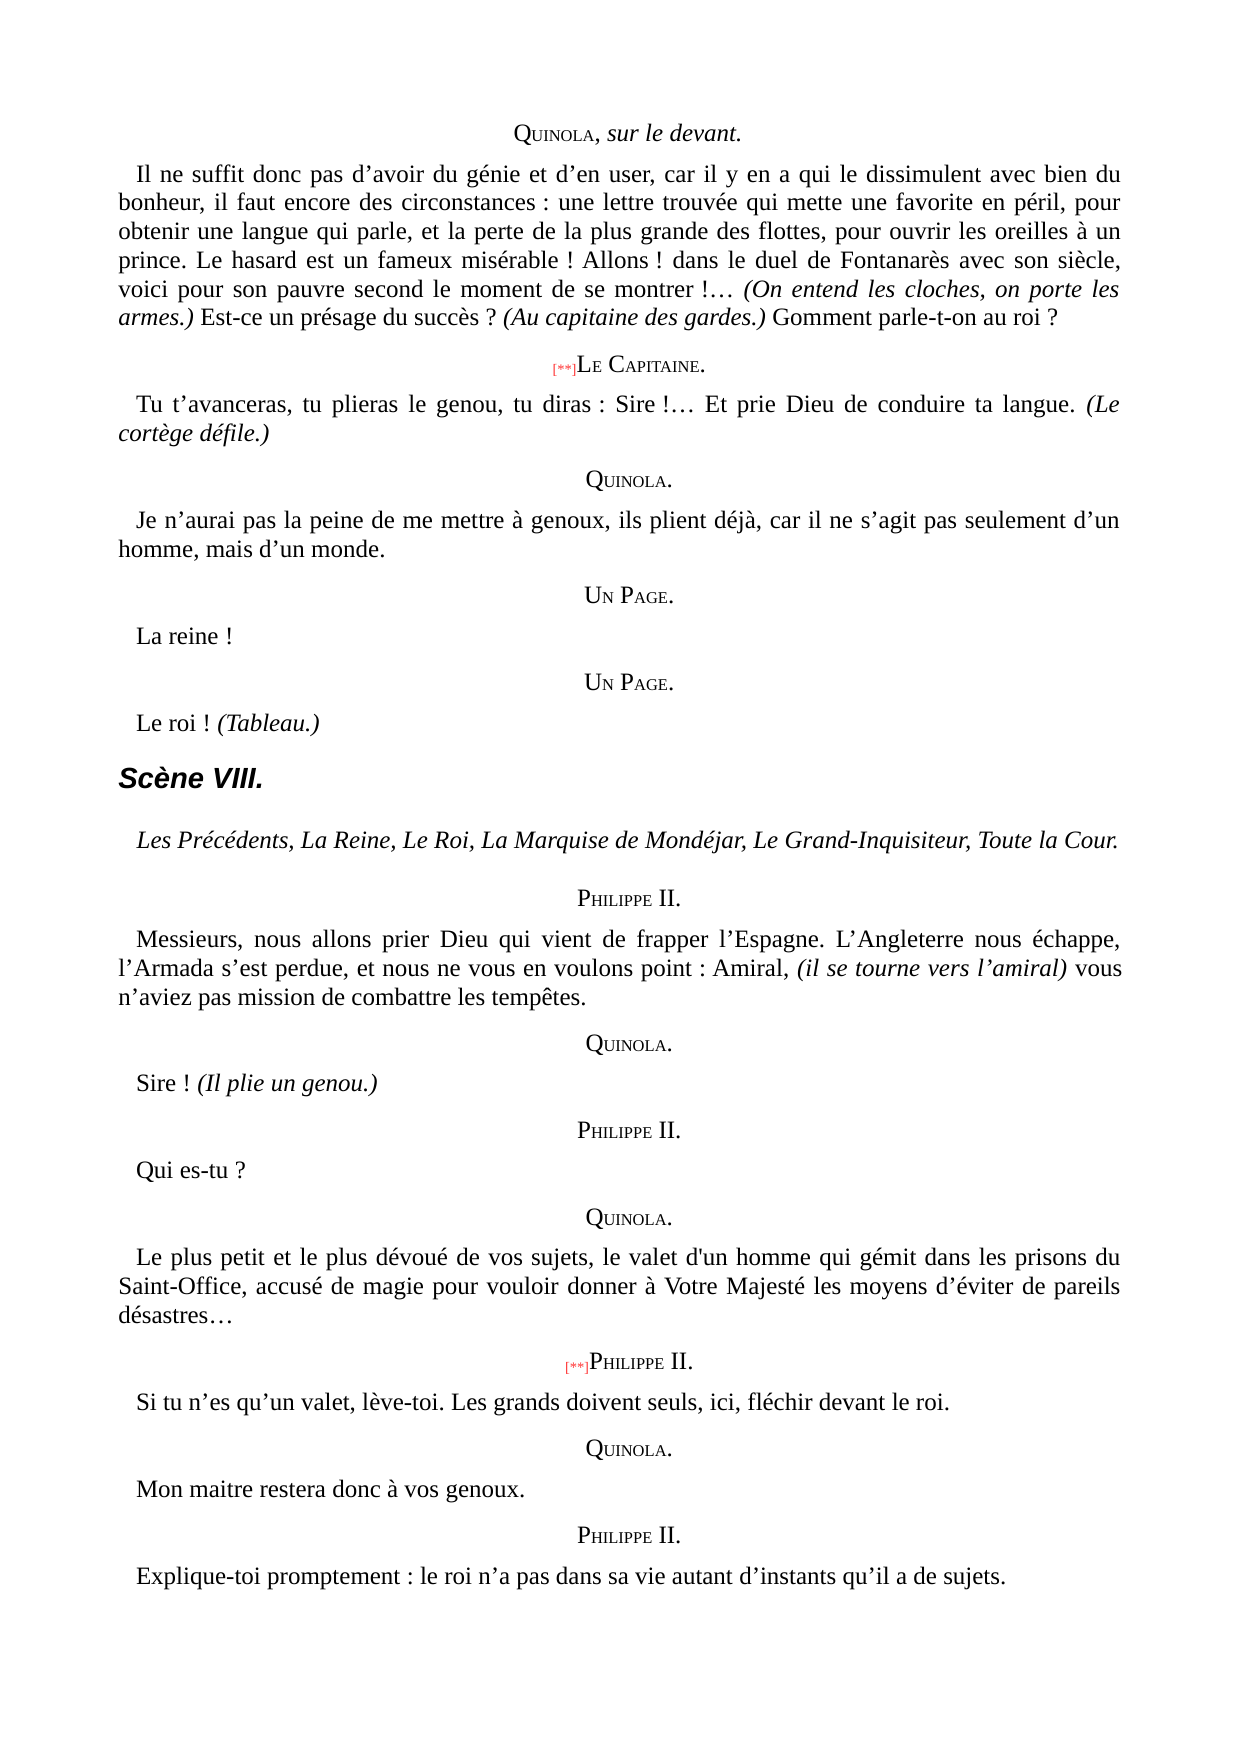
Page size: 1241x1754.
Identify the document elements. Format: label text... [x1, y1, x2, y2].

text Philippe II. [118, 883, 1122, 912]
subtitle Scène VIII. [118, 762, 1122, 795]
text Messieurs, nous allons prier Dieu qui vient de frapper l’Espagne. L’Angleterre nous échappe, l’Armada s’est perdue, et nous ne vous en voulons point : Amiral, (il se tourne vers l’amiral) vous n’aviez pas mission de combattre les tempêtes. [118, 924, 1122, 1010]
text Philippe II. [118, 1520, 1122, 1549]
text Il ne suffit donc pas d’avoir du génie et d’en user, car il y en a qui le dissimulent avec bien du bonheur, il faut encore des circonstances : une lettre trouvée qui mette une favorite en péril, pour obtenir une langue qui parle, et la perte de la plus grande des flottes, pour ouvrir les oreilles à un prince. Le hasard est un fameux misérable ! Allons ! dans le duel de Fontanarès avec son siècle, voici pour son pauvre second le moment de se montrer !… (On entend les cloches, on porte les armes.) Est-ce un présage du succès ? (Au capitaine des gardes.) Gomment parle-t-on au roi ? [118, 159, 1122, 331]
text Sire ! (Il plie un genou.) [118, 1068, 1122, 1097]
text Quinola. [118, 464, 1122, 493]
text Quinola, sur le devant. [118, 118, 1122, 147]
text Si tu n’es qu’un valet, lève-toi. Les grands doivent seuls, ici, fléchir devant le roi. [118, 1387, 1122, 1416]
text Je n’aurai pas la peine de me mettre à genoux, ils plient déjà, car il ne s’agit pas seulement d’un homme, mais d’un monde. [118, 505, 1122, 563]
text Le plus petit et le plus dévoué de vos sujets, le valet d'un homme qui gémit dans les prisons du Saint-Office, accusé de magie pour vouloir donner à Votre Majesté les moyens d’éviter de pareils désastres… [118, 1242, 1122, 1329]
text [**]Philippe II. [118, 1346, 1122, 1375]
text Les Précédents, La Reine, Le Roi, La Marquise de Mondéjar, Le Grand-Inquisiteur, Toute la Cour. [118, 825, 1122, 854]
text Quinola. [118, 1202, 1122, 1231]
text [**]Le Capitaine. [118, 349, 1122, 378]
text Le roi ! (Tableau.) [118, 708, 1122, 737]
text Qui es-tu ? [118, 1156, 1122, 1184]
text Explique-toi promptement : le roi n’a pas dans sa vie autant d’instants qu’il a de sujets. [118, 1561, 1122, 1590]
text Un Page. [118, 667, 1122, 696]
text Quinola. [118, 1028, 1122, 1057]
text Philippe II. [118, 1115, 1122, 1144]
text Tu t’avanceras, tu plieras le genou, tu diras : Sire !… Et prie Dieu de conduire ta langue. (Le cortège défile.) [118, 389, 1122, 447]
text Un Page. [118, 580, 1122, 609]
text La reine ! [118, 621, 1122, 649]
text Mon maitre restera donc à vos genoux. [118, 1474, 1122, 1503]
text Quinola. [118, 1433, 1122, 1462]
